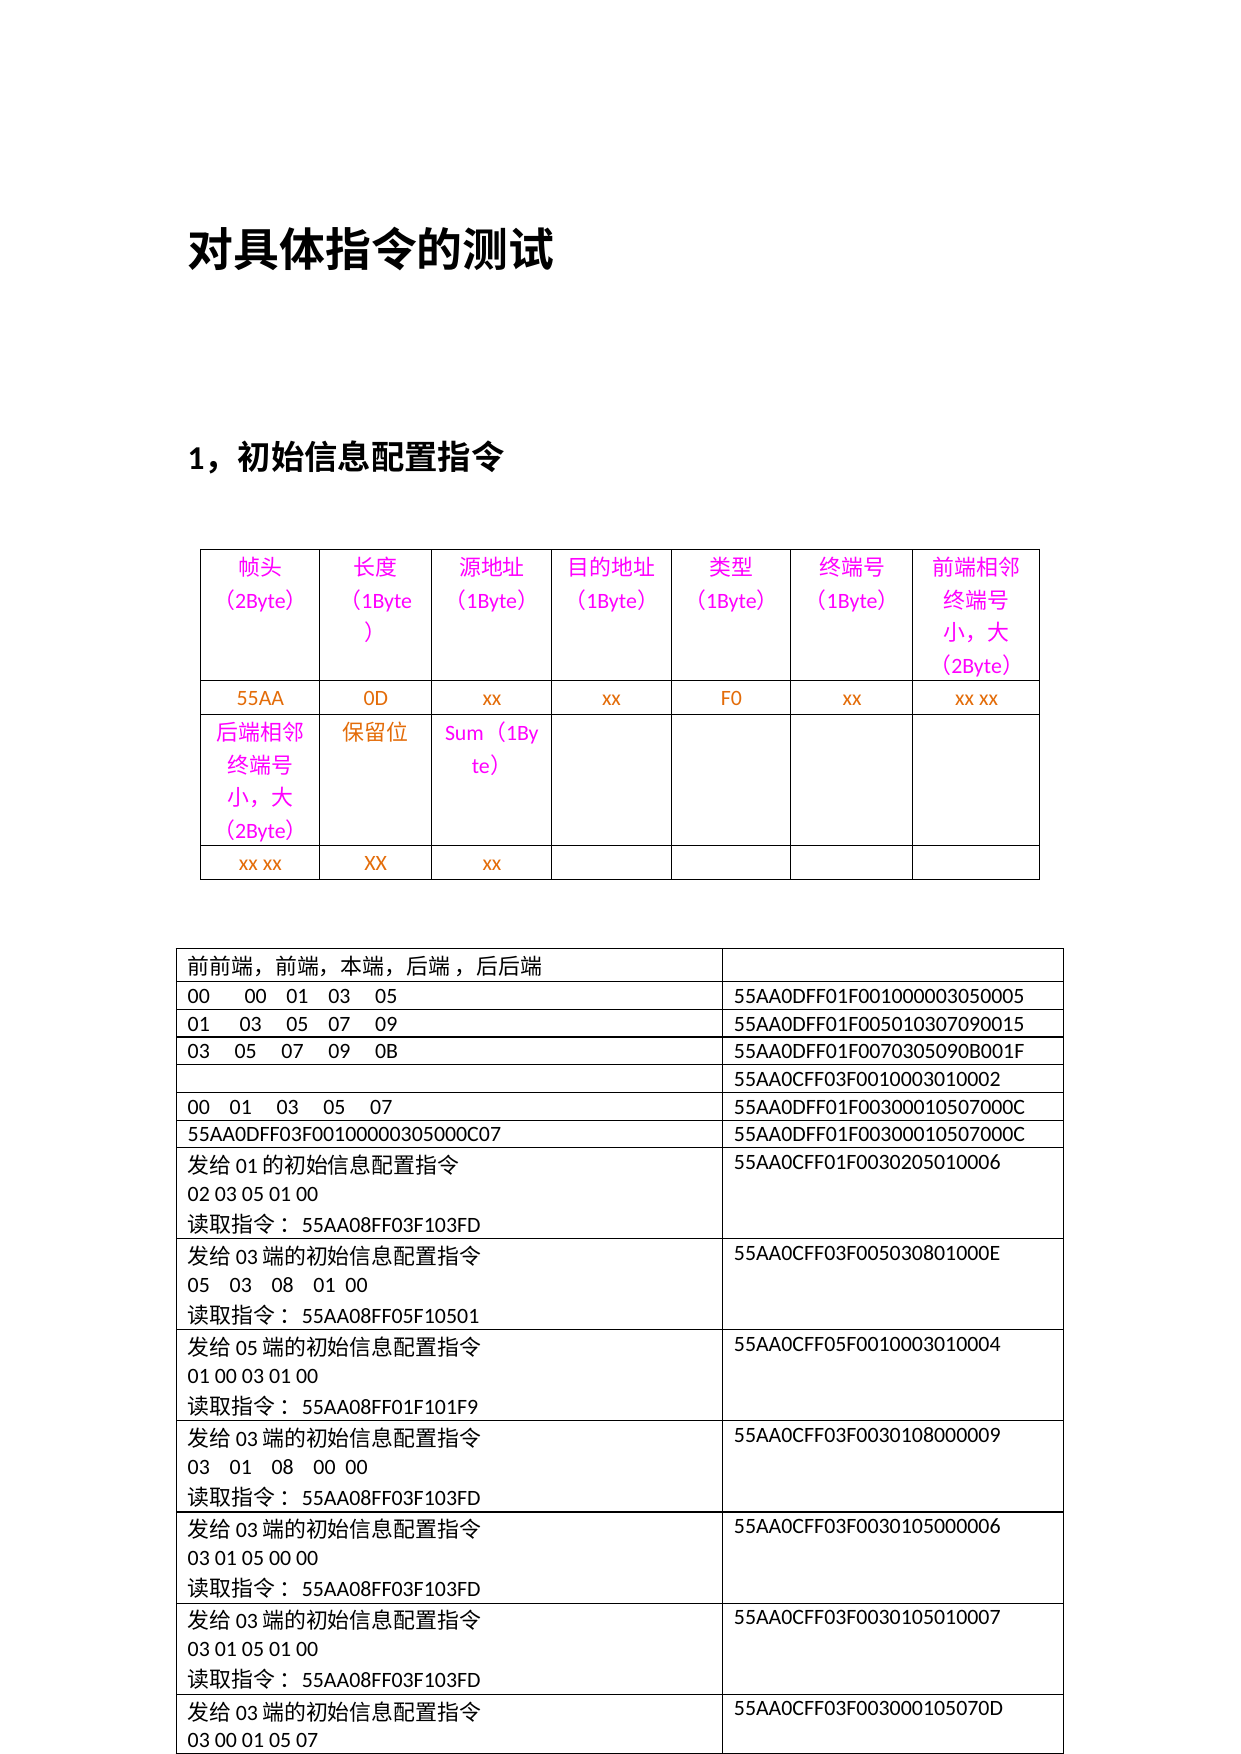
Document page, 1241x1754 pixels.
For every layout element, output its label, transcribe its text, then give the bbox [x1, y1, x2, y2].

table_cell xx xx [913, 681, 1039, 714]
table_cell [552, 715, 671, 845]
table_cell 55AA0CFF05F0010003010004 [723, 1330, 1063, 1420]
table_cell xx [552, 681, 671, 714]
table_cell xx xx [201, 846, 319, 879]
table_cell 55AA0CFF03F0010003010002 [723, 1065, 1063, 1092]
table_header [723, 949, 1063, 981]
table_cell xx [432, 681, 551, 714]
table_header 目的地址（1Byte） [552, 550, 671, 680]
subtitle 对具体指令的测试 [187, 197, 1053, 295]
table_cell 00 01 03 05 07 [177, 1093, 722, 1119]
table_cell 发给03端的初始信息配置指令 03 01 08 00 00 读取指令 ：55AA08FF03F103FD [177, 1421, 722, 1511]
table_cell 55AA0DFF01F00300010507000C [723, 1093, 1063, 1119]
table_cell [177, 1065, 722, 1092]
table_cell xx [791, 681, 912, 714]
table_header 类型（1Byte） [672, 550, 790, 680]
table_header 前前端，前端，本端，后端 ，后后端 [177, 949, 722, 981]
table_cell [913, 846, 1039, 879]
table_cell 后端相邻终端号小，大（2Byte） [201, 715, 319, 845]
table_cell 发给03端的初始信息配置指令 05 03 08 01 00 读取指令 ：55AA08FF05F10501 [177, 1239, 722, 1329]
table_header 终端号（1Byte） [791, 550, 912, 680]
table_cell 55AA0CFF03F003000105070D [723, 1695, 1063, 1753]
table_cell 55AA [201, 681, 319, 714]
table_cell 55AA0DFF01F001000003050005 [723, 982, 1063, 1009]
table_cell 00 00 01 03 05 [177, 982, 722, 1009]
table_cell [913, 715, 1039, 845]
table_cell 保留位 [320, 715, 431, 845]
table_cell [791, 715, 912, 845]
table_cell Sum（1Byte） [432, 715, 551, 845]
table_cell 55AA0DFF01F00300010507000C [723, 1121, 1063, 1147]
table_cell 55AA0CFF03F005030801000E [723, 1239, 1063, 1329]
table_cell 发给05端的初始信息配置指令 01 00 03 01 00 读取指令 ：55AA08FF01F101F9 [177, 1330, 722, 1420]
table_header 帧头（2Byte） [201, 550, 319, 680]
table_cell 发给03端的初始信息配置指令 03 01 05 01 00 读取指令 ：55AA08FF03F103FD [177, 1604, 722, 1693]
table_cell 55AA0DFF03F00100000305000C07 [177, 1121, 722, 1147]
table_cell 01 03 05 07 09 [177, 1010, 722, 1036]
table_header 长度（1Byte） [320, 550, 431, 680]
table_cell 55AA0DFF01F0070305090B001F [723, 1038, 1063, 1064]
table_cell 55AA0DFF01F005010307090015 [723, 1010, 1063, 1036]
table_cell xx [432, 846, 551, 879]
table_cell [552, 846, 671, 879]
table_cell 55AA0CFF03F0030105010007 [723, 1604, 1063, 1693]
table_cell 发给01的初始信息配置指令 02 03 05 01 00 读取指令 ：55AA08FF03F103FD [177, 1148, 722, 1238]
table_cell 发给03端的初始信息配置指令 03 01 05 00 00 读取指令 ：55AA08FF03F103FD [177, 1513, 722, 1602]
table_cell 发给03端的初始信息配置指令 03 00 01 05 07 [177, 1695, 722, 1753]
table_cell 55AA0CFF03F0030108000009 [723, 1421, 1063, 1511]
subtitle 1，初始信息配置指令 [187, 422, 1053, 487]
table_header 前端相邻终端号小，大（2Byte） [913, 550, 1039, 680]
table_header 源地址（1Byte） [432, 550, 551, 680]
table_cell 55AA0CFF01F0030205010006 [723, 1148, 1063, 1238]
table_cell [672, 846, 790, 879]
table_cell F0 [672, 681, 790, 714]
table_cell 0D [320, 681, 431, 714]
table_cell XX [320, 846, 431, 879]
table_cell 55AA0CFF03F0030105000006 [723, 1513, 1063, 1602]
table_cell 03 05 07 09 0B [177, 1038, 722, 1064]
table_cell [672, 715, 790, 845]
table_cell [791, 846, 912, 879]
